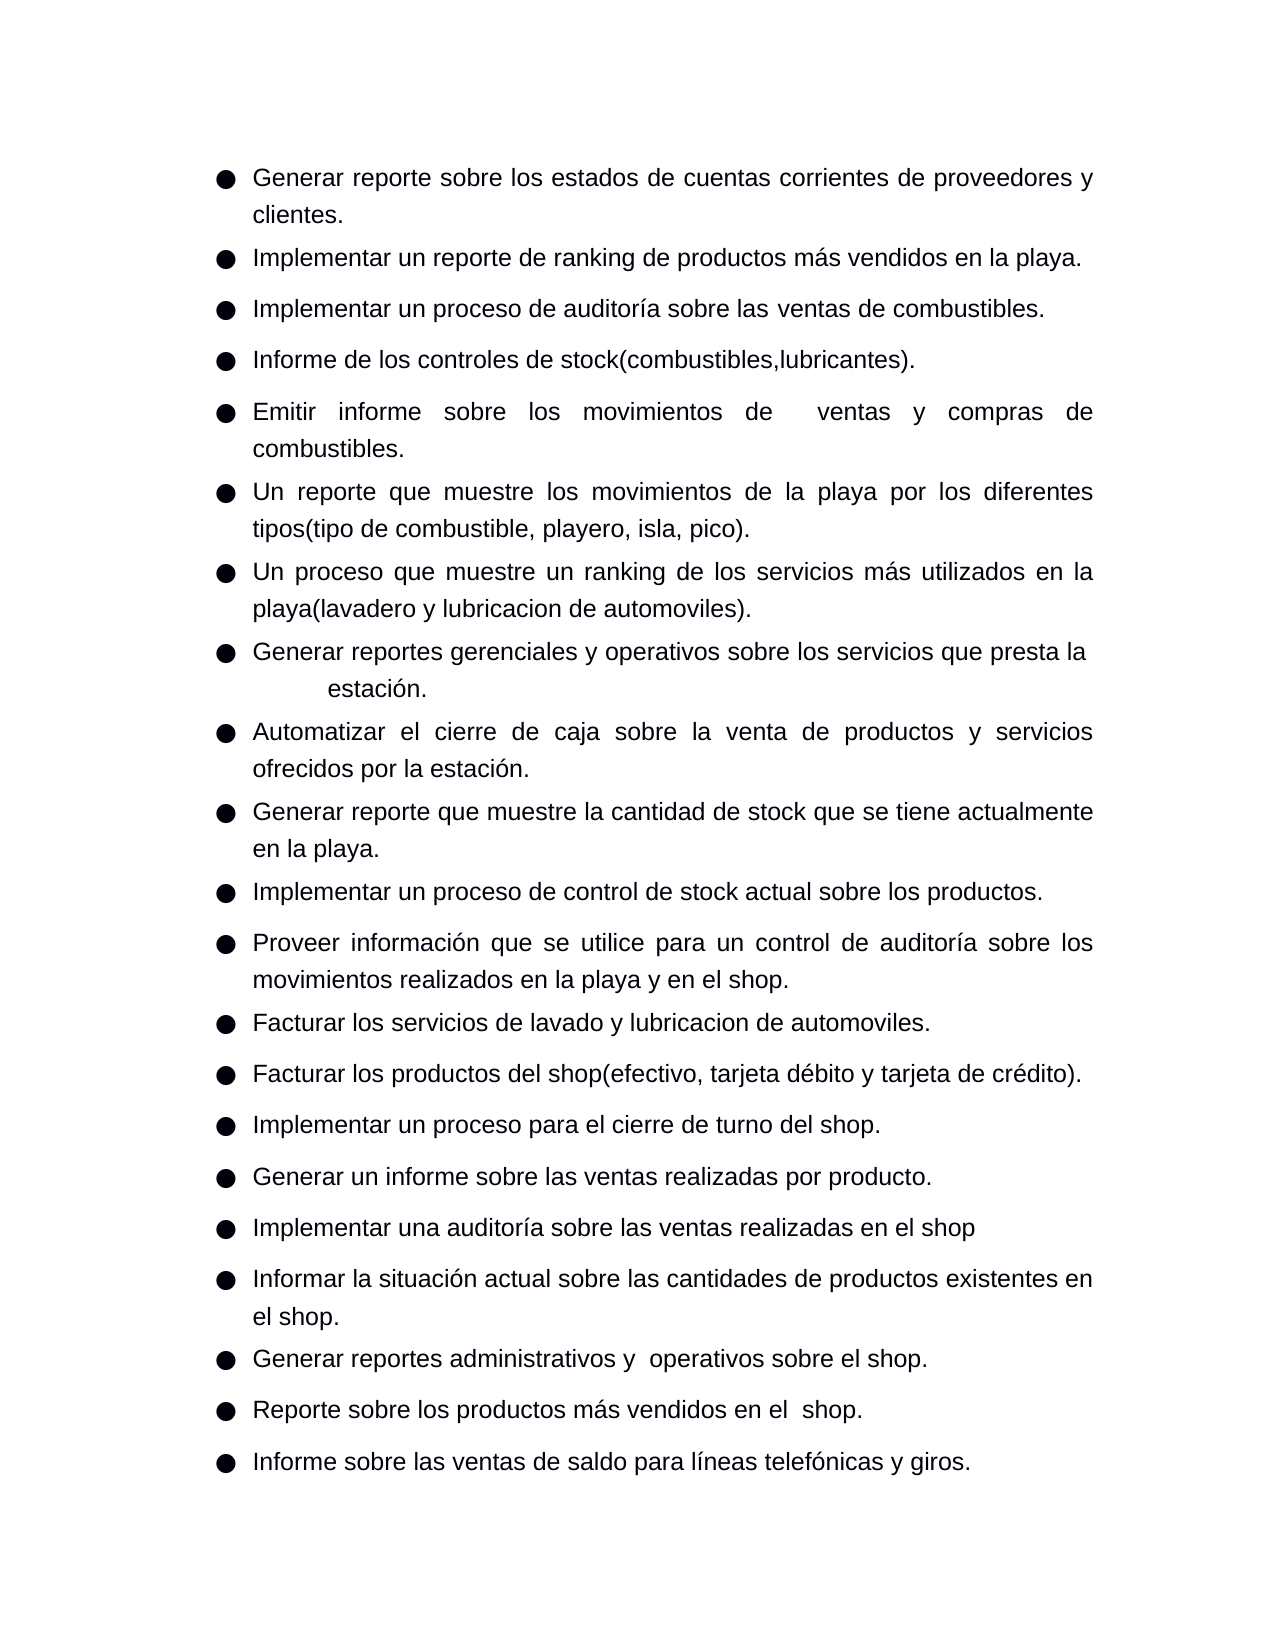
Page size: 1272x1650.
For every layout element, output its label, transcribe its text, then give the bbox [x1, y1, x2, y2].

list Facturar los productos del shop(efectivo, tarjeta débito y tarjeta de crédito). [215, 1044, 1095, 1095]
list Implementar un proceso de control de stock actual sobre los productos. [215, 861, 1095, 913]
list Generar reportes administrativos y operativos sobre el shop. [215, 1329, 1095, 1380]
list Generar reportes gerenciales y operativos sobre los servicios que presta la estación. [215, 621, 1095, 701]
list Proveer información que se utilice para un control de auditoría sobre los movimientos realizados en la playa y en el shop. [215, 913, 1095, 993]
list Generar reporte que muestre la cantidad de stock que se tiene actualmente en la playa. [215, 781, 1095, 861]
list Informe de los controles de stock(combustibles,lubricantes). [215, 330, 1095, 381]
list Implementar una auditoría sobre las ventas realizadas en el shop [215, 1198, 1095, 1249]
list Un reporte que muestre los movimientos de la playa por los diferentes tipos(tipo de combustible, playero, isla, pico). [215, 461, 1095, 541]
list Facturar los servicios de lavado y lubricacion de automoviles. [215, 993, 1095, 1044]
list Reporte sobre los productos más vendidos en el shop. [215, 1380, 1095, 1431]
list Automatizar el cierre de caja sobre la venta de productos y servicios ofrecidos por la estación. [215, 701, 1095, 781]
list Generar un informe sobre las ventas realizadas por producto. [215, 1146, 1095, 1198]
list Generar reporte sobre los estados de cuentas corrientes de proveedores y clientes. [215, 149, 1095, 228]
list Informar la situación actual sobre las cantidades de productos existentes en el shop. [215, 1249, 1095, 1329]
list Implementar un proceso para el cierre de turno del shop. [215, 1095, 1095, 1146]
list Implementar un proceso de auditoría sobre las ventas de combustibles. [215, 279, 1095, 330]
list Un proceso que muestre un ranking de los servicios más utilizados en la playa(lavadero y lubricacion de automoviles). [215, 541, 1095, 621]
list Informe sobre las ventas de saldo para líneas telefónicas y giros. [215, 1431, 1095, 1484]
list Implementar un reporte de ranking de productos más vendidos en la playa. [215, 228, 1095, 279]
list Emitir informe sobre los movimientos de ventas y compras de combustibles. [215, 381, 1095, 461]
